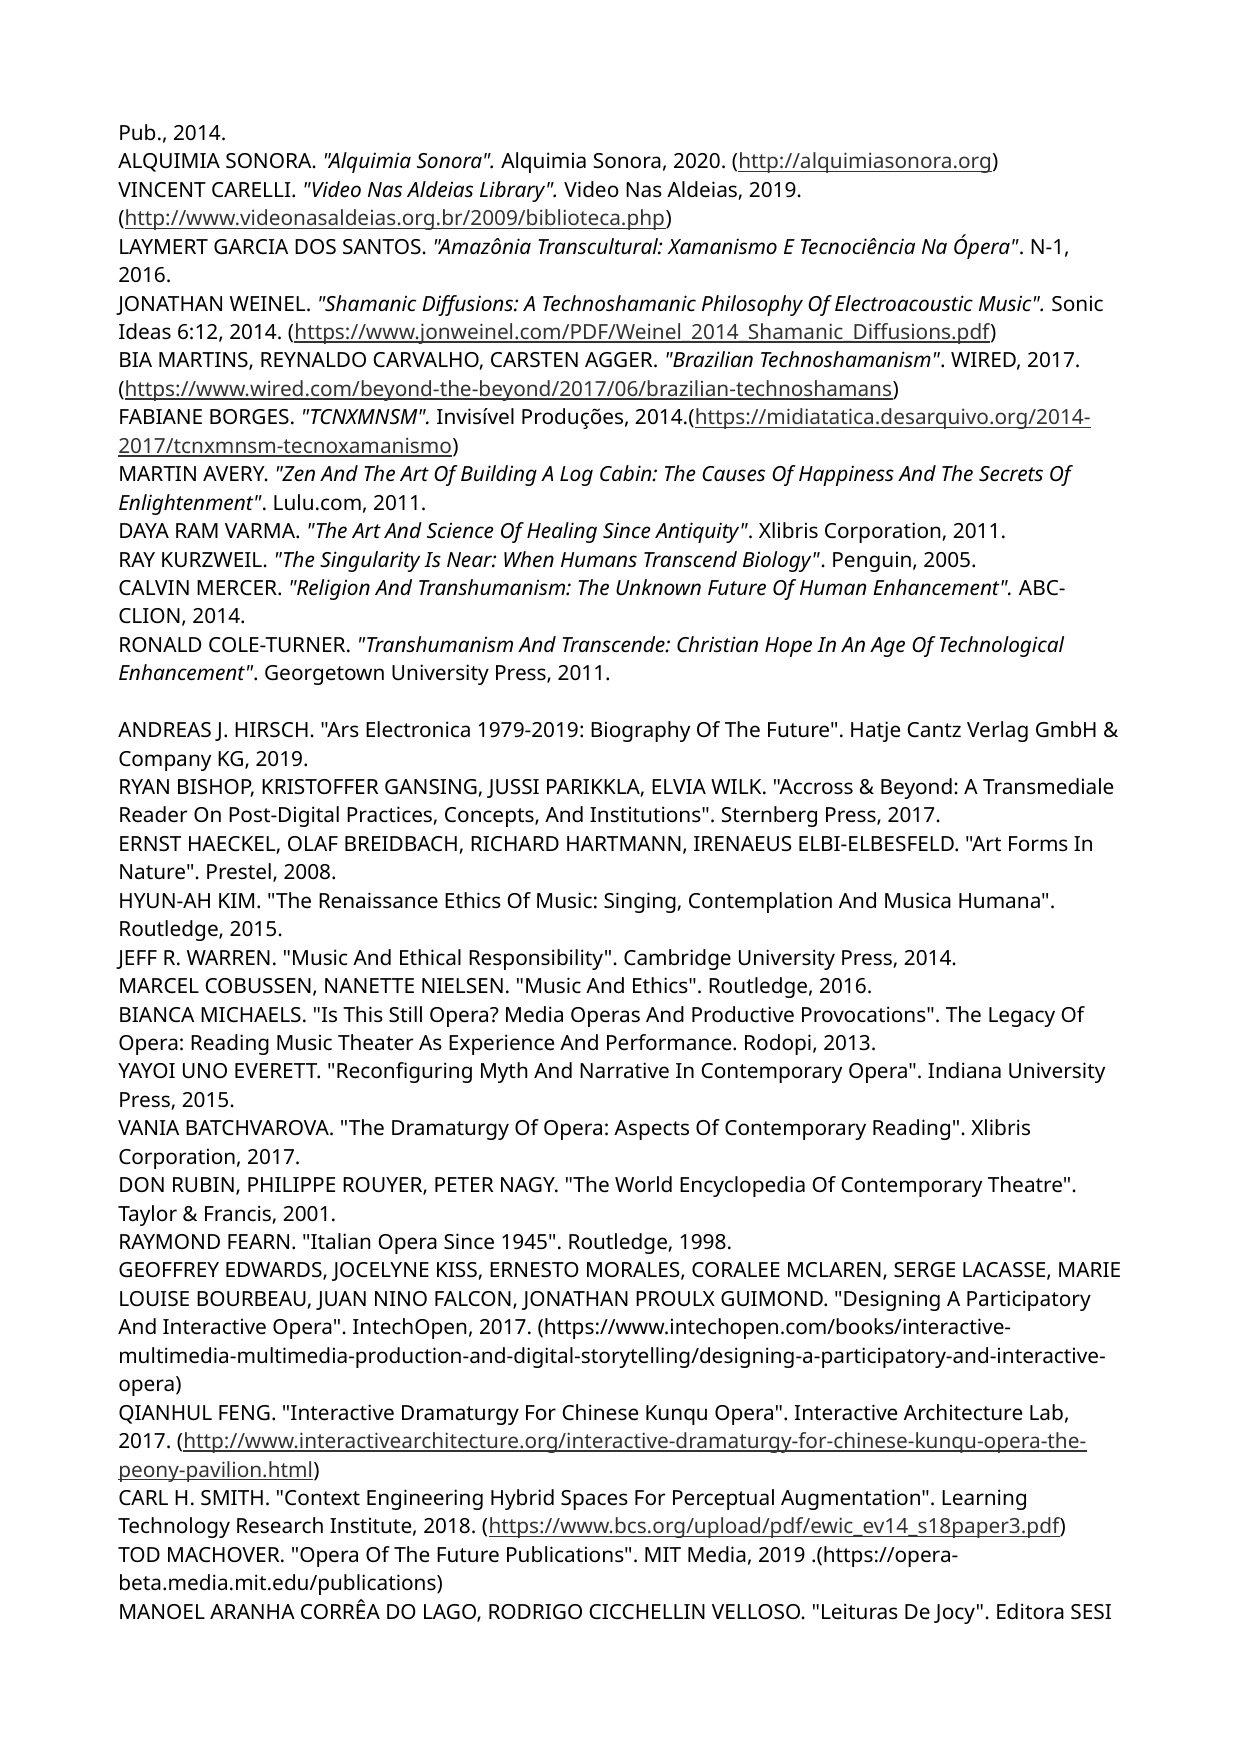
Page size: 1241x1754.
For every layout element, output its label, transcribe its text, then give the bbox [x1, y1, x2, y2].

text MARCEL COBUSSEN, NANETTE NIELSEN. "Music And Ethics". Routledge, 2016. [118, 971, 1122, 1000]
text DAYA RAM VARMA. "The Art And Science Of Healing Since Antiquity". Xlibris Corporation, 2011. [118, 516, 1122, 545]
text RYAN BISHOP, KRISTOFFER GANSING, JUSSI PARIKKLA, ELVIA WILK. "Accross & Beyond: A Transmediale Reader On Post-Digital Practices, Concepts, And Institutions". Sternberg Press, 2017. [118, 772, 1122, 829]
text TOD MACHOVER. "Opera Of The Future Publications". MIT Media, 2019 .(https://opera-beta.media.mit.edu/publications) [118, 1540, 1122, 1597]
text FABIANE BORGES. "TCNXMNSM". Invisível Produções, 2014.(https://midiatatica.desarquivo.org/2014-2017/tcnxmnsm-tecnoxamanismo) [118, 402, 1122, 459]
text LAYMERT GARCIA DOS SANTOS. "Amazônia Transcultural: Xamanismo E Tecnociência Na Ópera". N-1, 2016. [118, 232, 1122, 289]
text CALVIN MERCER. "Religion And Transhumanism: The Unknown Future Of Human Enhancement". ABC-CLION, 2014. [118, 573, 1122, 630]
text ERNST HAECKEL, OLAF BREIDBACH, RICHARD HARTMANN, IRENAEUS ELBI-ELBESFELD. "Art Forms In Nature". Prestel, 2008. [118, 829, 1122, 886]
text MANOEL ARANHA CORRÊA DO LAGO, RODRIGO CICCHELLIN VELLOSO. "Leituras De Jocy". Editora SESI [118, 1597, 1122, 1625]
text RONALD COLE-TURNER. "Transhumanism And Transcende: Christian Hope In An Age Of Technological Enhancement". Georgetown University Press, 2011. [118, 630, 1122, 687]
text JEFF R. WARREN. "Music And Ethical Responsibility". Cambridge University Press, 2014. [118, 943, 1122, 971]
text DON RUBIN, PHILIPPE ROUYER, PETER NAGY. "The World Encyclopedia Of Contemporary Theatre". Taylor & Francis, 2001. [118, 1170, 1122, 1227]
text QIANHUL FENG. "Interactive Dramaturgy For Chinese Kunqu Opera". Interactive Architecture Lab, 2017. (http://www.interactivearchitecture.org/interactive-dramaturgy-for-chinese-kunqu-opera-the-peony-pavilion.html) [118, 1398, 1122, 1483]
text RAY KURZWEIL. "The Singularity Is Near: When Humans Transcend Biology". Penguin, 2005. [118, 545, 1122, 573]
text CARL H. SMITH. "Context Engineering Hybrid Spaces For Perceptual Augmentation". Learning Technology Research Institute, 2018. (https://www.bcs.org/upload/pdf/ewic_ev14_s18paper3.pdf) [118, 1483, 1122, 1540]
text Pub., 2014. [118, 118, 1122, 147]
text HYUN-AH KIM. "The Renaissance Ethics Of Music: Singing, Contemplation And Musica Humana". Routledge, 2015. [118, 886, 1122, 943]
text JONATHAN WEINEL. "Shamanic Diffusions: A Technoshamanic Philosophy Of Electroacoustic Music". Sonic Ideas 6:12, 2014. (https://www.jonweinel.com/PDF/Weinel_2014_Shamanic_Diffusions.pdf) [118, 289, 1122, 346]
text VINCENT CARELLI. "Video Nas Aldeias Library". Video Nas Aldeias, 2019. (http://www.videonasaldeias.org.br/2009/biblioteca.php) [118, 175, 1122, 232]
text BIANCA MICHAELS. "Is This Still Opera? Media Operas And Productive Provocations". The Legacy Of Opera: Reading Music Theater As Experience And Performance. Rodopi, 2013. [118, 1000, 1122, 1057]
text ANDREAS J. HIRSCH. "Ars Electronica 1979-2019: Biography Of The Future". Hatje Cantz Verlag GmbH & Company KG, 2019. [118, 715, 1122, 772]
text VANIA BATCHVAROVA. "The Dramaturgy Of Opera: Aspects Of Contemporary Reading". Xlibris Corporation, 2017. [118, 1113, 1122, 1170]
text ALQUIMIA SONORA. "Alquimia Sonora". Alquimia Sonora, 2020. (http://alquimiasonora.org) [118, 147, 1122, 175]
text BIA MARTINS, REYNALDO CARVALHO, CARSTEN AGGER. "Brazilian Technoshamanism". WIRED, 2017. (https://www.wired.com/beyond-the-beyond/2017/06/brazilian-technoshamans) [118, 346, 1122, 402]
text MARTIN AVERY. "Zen And The Art Of Building A Log Cabin: The Causes Of Happiness And The Secrets Of Enlightenment". Lulu.com, 2011. [118, 459, 1122, 516]
text RAYMOND FEARN. "Italian Opera Since 1945". Routledge, 1998. [118, 1227, 1122, 1256]
text GEOFFREY EDWARDS, JOCELYNE KISS, ERNESTO MORALES, CORALEE MCLAREN, SERGE LACASSE, MARIE LOUISE BOURBEAU, JUAN NINO FALCON, JONATHAN PROULX GUIMOND. "Designing A Participatory And Interactive Opera". IntechOpen, 2017. (https://www.intechopen.com/books/interactive-multimedia-multimedia-production-and-digital-storytelling/designing-a-participatory-and-interactive-opera) [118, 1256, 1122, 1398]
text YAYOI UNO EVERETT. "Reconfiguring Myth And Narrative In Contemporary Opera". Indiana University Press, 2015. [118, 1057, 1122, 1113]
